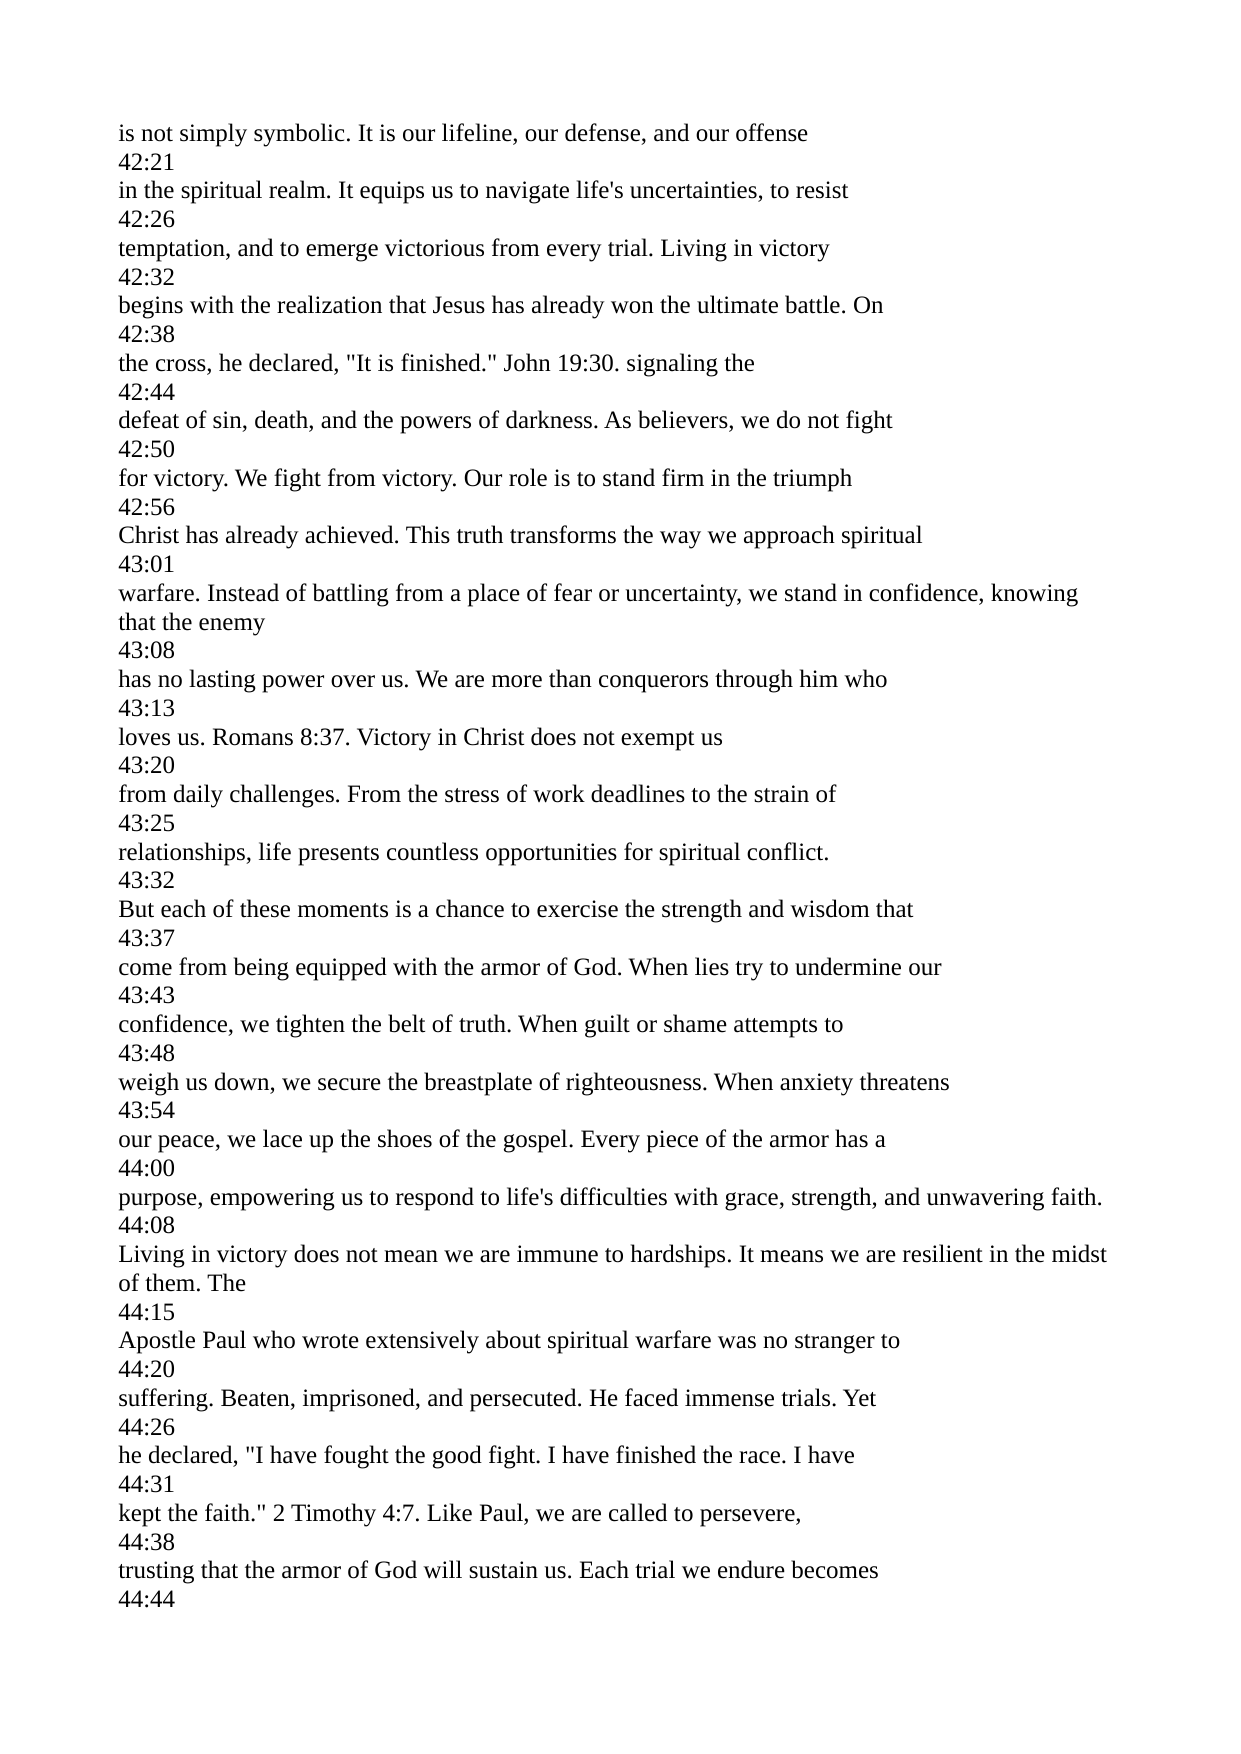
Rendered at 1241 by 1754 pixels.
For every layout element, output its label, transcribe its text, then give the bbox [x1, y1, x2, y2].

text 44:38 [118, 1527, 1122, 1556]
text 42:32 [118, 262, 1122, 291]
text Apostle Paul who wrote extensively about spiritual warfare was no stranger to [118, 1326, 1122, 1354]
text 42:56 [118, 492, 1122, 521]
text 43:37 [118, 923, 1122, 952]
text temptation, and to emerge victorious from every trial. Living in victory [118, 233, 1122, 262]
text weigh us down, we secure the breastplate of righteousness. When anxiety threatens [118, 1067, 1122, 1096]
text Living in victory does not mean we are immune to hardships. It means we are resilient in the midst of them. The [118, 1239, 1122, 1297]
text 43:32 [118, 866, 1122, 894]
text 42:38 [118, 319, 1122, 348]
text he declared, "I have fought the good fight. I have finished the race. I have [118, 1441, 1122, 1469]
text defeat of sin, death, and the powers of darkness. As believers, we do not fight [118, 406, 1122, 434]
text come from being equipped with the armor of God. When lies try to undermine our [118, 952, 1122, 981]
text 43:01 [118, 549, 1122, 578]
text warfare. Instead of battling from a place of fear or uncertainty, we stand in confidence, knowing that the enemy [118, 578, 1122, 636]
text is not simply symbolic. It is our lifeline, our defense, and our offense [118, 118, 1122, 147]
text 44:15 [118, 1297, 1122, 1326]
text purpose, empowering us to respond to life's difficulties with grace, strength, and unwavering faith. [118, 1182, 1122, 1211]
text 43:43 [118, 981, 1122, 1009]
text 43:48 [118, 1038, 1122, 1067]
text the cross, he declared, "It is finished." John 19:30. signaling the [118, 348, 1122, 377]
text 42:44 [118, 377, 1122, 406]
text 43:08 [118, 636, 1122, 664]
text 44:44 [118, 1584, 1122, 1613]
text 42:50 [118, 434, 1122, 463]
text has no lasting power over us. We are more than conquerors through him who [118, 664, 1122, 693]
text 43:20 [118, 751, 1122, 779]
text 43:54 [118, 1096, 1122, 1124]
text 44:00 [118, 1153, 1122, 1182]
text relationships, life presents countless opportunities for spiritual conflict. [118, 837, 1122, 866]
text 43:25 [118, 808, 1122, 837]
text 44:31 [118, 1469, 1122, 1498]
text begins with the realization that Jesus has already won the ultimate battle. On [118, 291, 1122, 319]
text Christ has already achieved. This truth transforms the way we approach spiritual [118, 521, 1122, 549]
text 42:21 [118, 147, 1122, 176]
text 44:08 [118, 1211, 1122, 1239]
text 43:13 [118, 693, 1122, 722]
text our peace, we lace up the shoes of the gospel. Every piece of the armor has a [118, 1124, 1122, 1153]
text 42:26 [118, 204, 1122, 233]
text suffering. Beaten, imprisoned, and persecuted. He faced immense trials. Yet [118, 1383, 1122, 1412]
text from daily challenges. From the stress of work deadlines to the strain of [118, 779, 1122, 808]
text confidence, we tighten the belt of truth. When guilt or shame attempts to [118, 1009, 1122, 1038]
text in the spiritual realm. It equips us to navigate life's uncertainties, to resist [118, 176, 1122, 204]
text kept the faith." 2 Timothy 4:7. Like Paul, we are called to persevere, [118, 1498, 1122, 1527]
text 44:20 [118, 1354, 1122, 1383]
text for victory. We fight from victory. Our role is to stand firm in the triumph [118, 463, 1122, 492]
text trusting that the armor of God will sustain us. Each trial we endure becomes [118, 1556, 1122, 1584]
text loves us. Romans 8:37. Victory in Christ does not exempt us [118, 722, 1122, 751]
text But each of these moments is a chance to exercise the strength and wisdom that [118, 894, 1122, 923]
text 44:26 [118, 1412, 1122, 1441]
